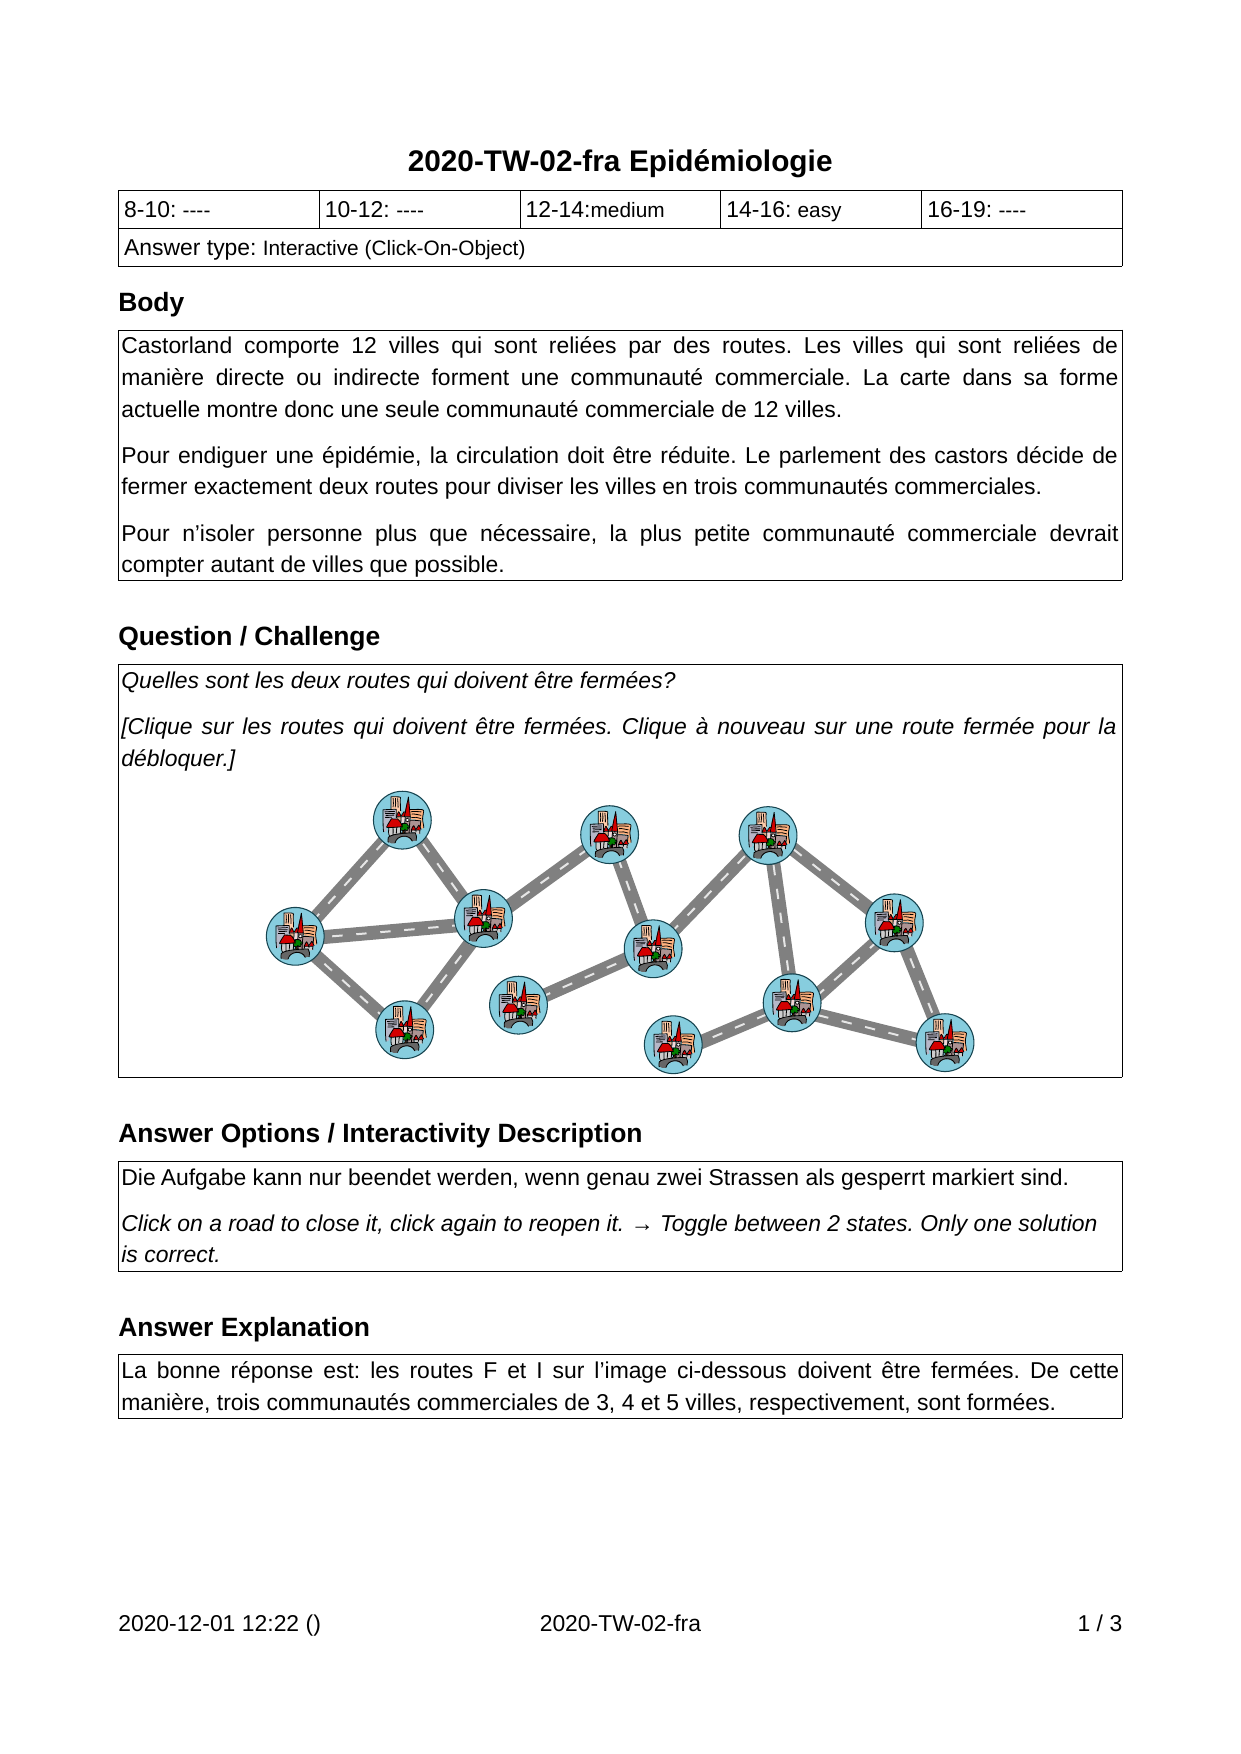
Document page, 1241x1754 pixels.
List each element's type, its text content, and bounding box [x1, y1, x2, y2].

subtitle Answer Explanation [118, 1311, 1122, 1342]
text Click on a road to close it, click again to reopen it. → Toggle between 2 states. Only one solution is correct. [119, 1207, 1122, 1271]
subtitle Body [118, 287, 1122, 317]
subtitle Answer Options / Interactivity Description [118, 1118, 1122, 1148]
table_header 14-16: easy [721, 191, 921, 228]
table_header 16-19: ---- [922, 191, 1122, 228]
table_header 8-10: ---- [119, 191, 319, 228]
text Castorland comporte 12 villes qui sont reliées par des routes. Les villes qui sont reliées de manière directe ou indirecte forment une communauté commerciale. La carte dans sa forme actuelle montre donc une seule communauté commerciale de 12 villes. [119, 331, 1122, 422]
text Pour n’isoler personne plus que nécessaire, la plus petite communauté commerciale devrait compter autant de villes que possible. [119, 516, 1122, 580]
text [Clique sur les routes qui doivent être fermées. Clique à nouveau sur une route fermée pour la débloquer.] [119, 710, 1122, 771]
text Quelles sont les deux routes qui doivent être fermées? [119, 665, 1122, 693]
subtitle 2020-TW-02-fra Epidémiologie [118, 143, 1122, 177]
table_header 12-14:medium [521, 191, 720, 228]
subtitle Question / Challenge [118, 621, 1122, 651]
table_header 10-12: ---- [320, 191, 520, 228]
text La bonne réponse est: les routes F et I sur l’image ci-dessous doivent être fermées. De cette manière, trois communautés commerciales de 3, 4 et 5 villes, respectivement, sont formées. [119, 1355, 1122, 1418]
table_cell Answer type: Interactive (Click-On-Object) [119, 229, 1122, 266]
text Die Aufgabe kann nur beendet werden, wenn genau zwei Strassen als gesperrt markiert sind. [119, 1162, 1122, 1190]
text Pour endiguer une épidémie, la circulation doit être réduite. Le parlement des castors décide de fermer exactement deux routes pour diviser les villes en trois communautés commerciales. [119, 439, 1122, 500]
